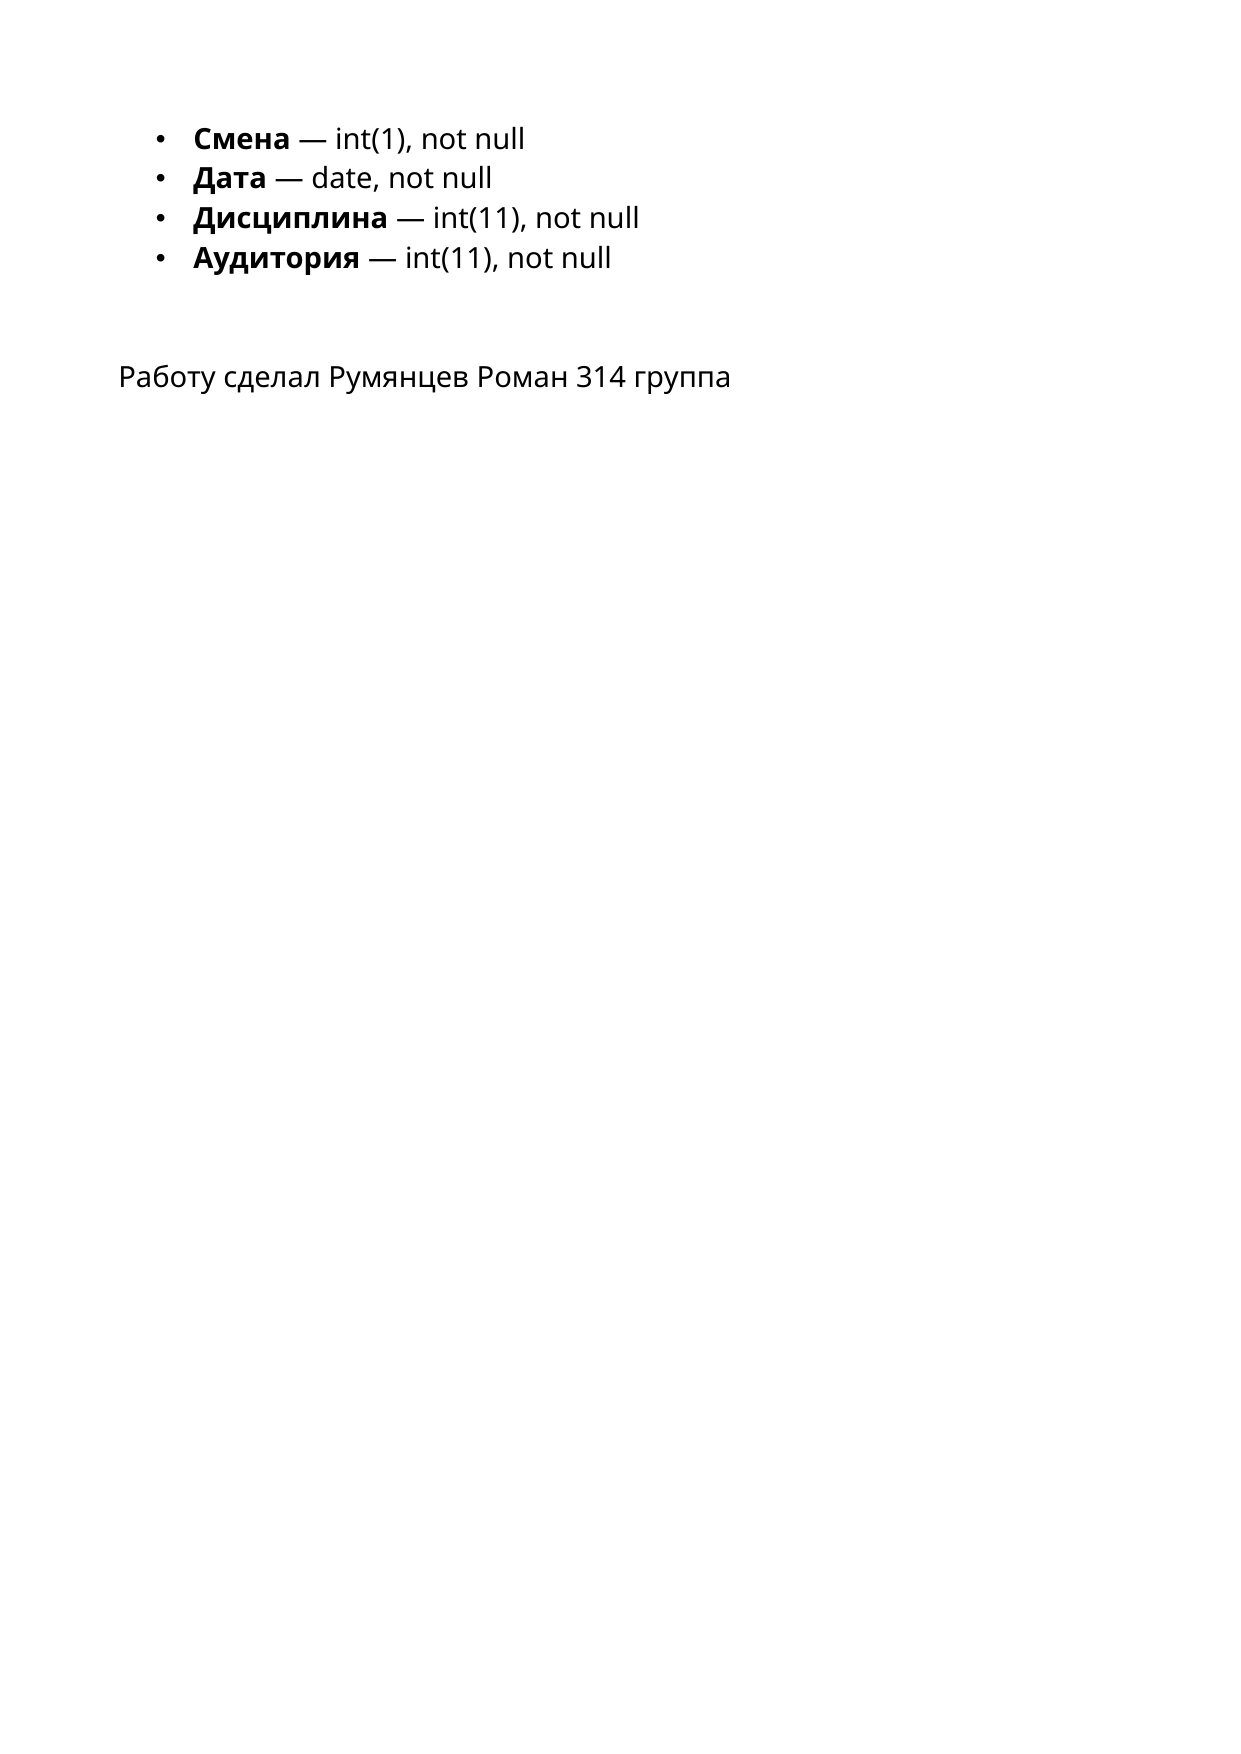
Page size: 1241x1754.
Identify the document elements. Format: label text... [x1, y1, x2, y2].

list Дисциплина — int(11), not null [156, 197, 1181, 237]
list Дата — date, not null [156, 158, 1181, 197]
list Аудитория — int(11), not null [156, 237, 1181, 277]
text Работу сделал Румянцев Роман 314 группа [118, 356, 1181, 396]
list Смена — int(1), not null [156, 118, 1181, 158]
